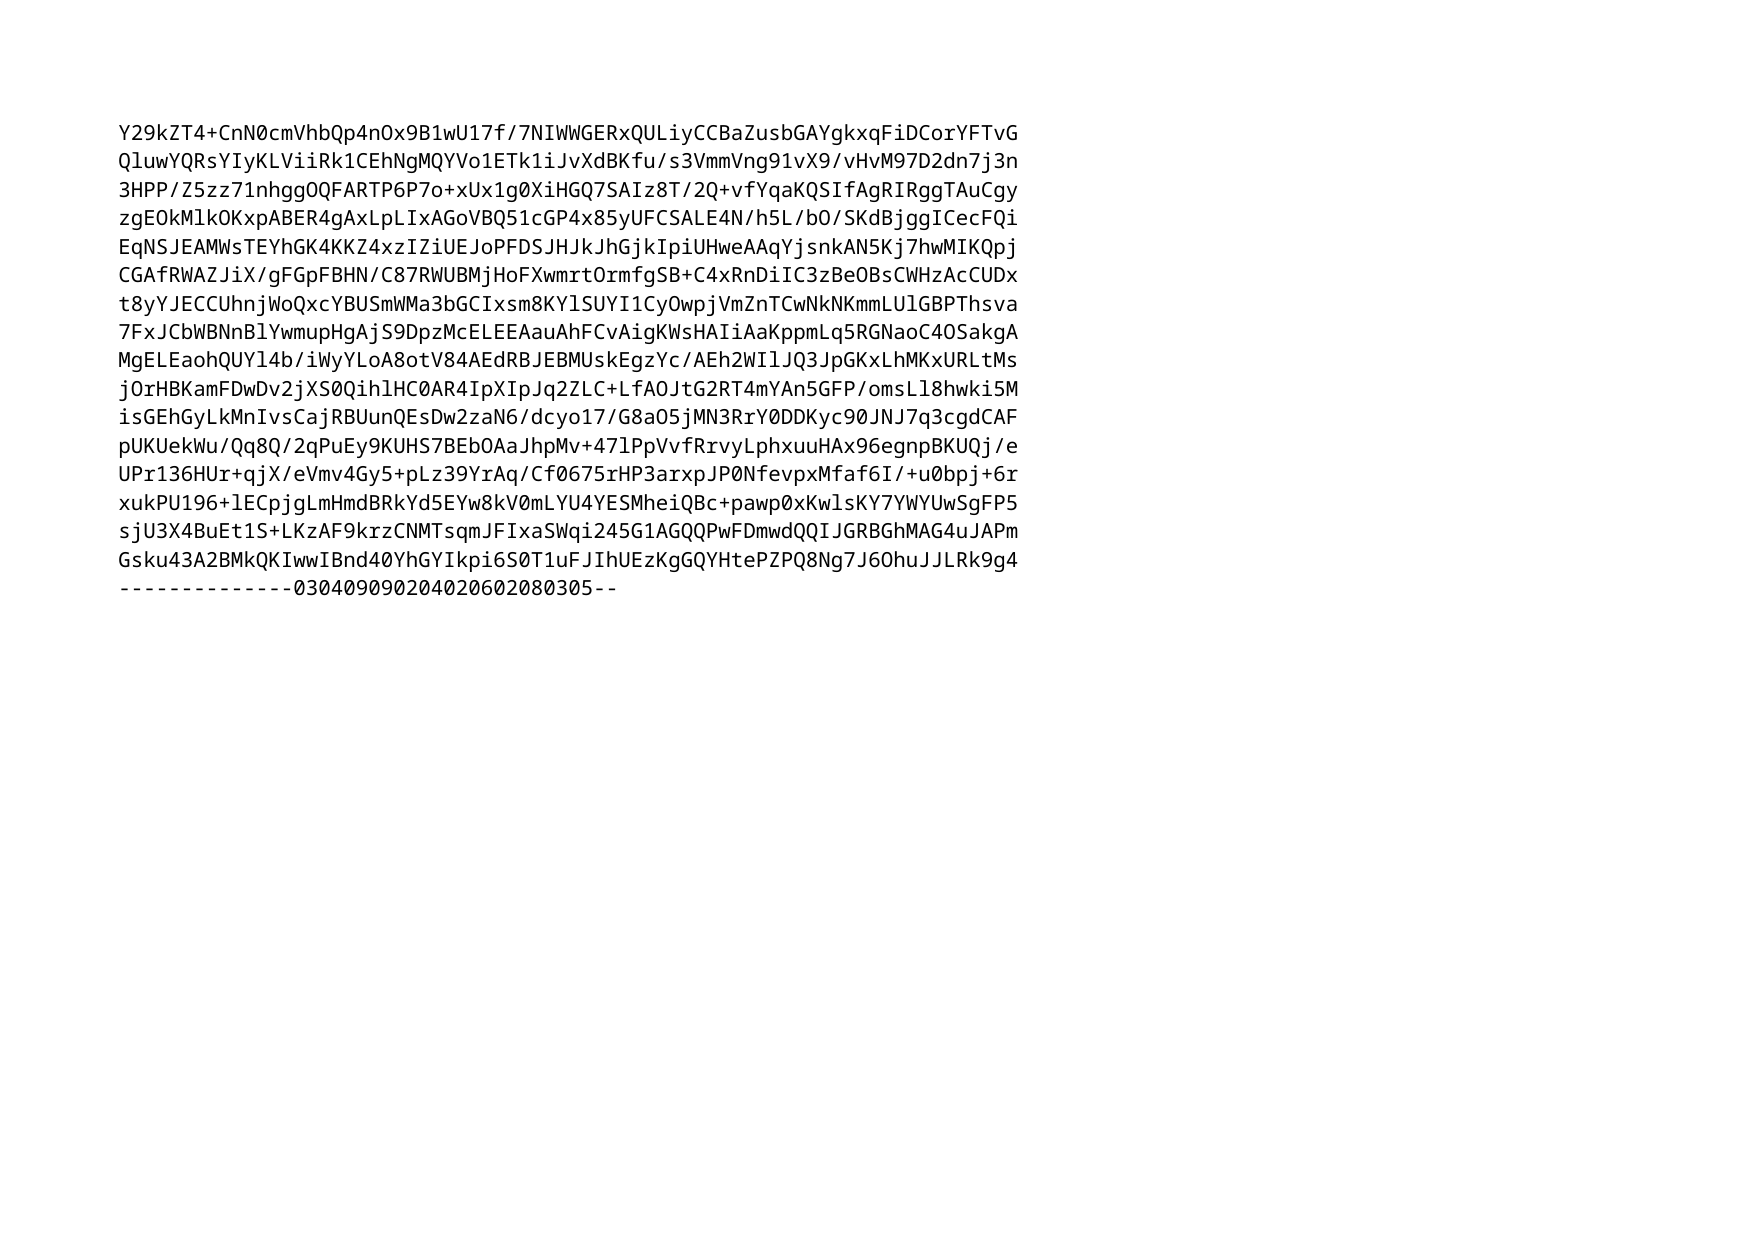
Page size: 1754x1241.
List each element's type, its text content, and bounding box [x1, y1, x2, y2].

text QluwYQRsYIyKLViiRk1CEhNgMQYVo1ETk1iJvXdBKfu/s3VmmVng91vX9/vHvM97D2dn7j3n [118, 147, 1636, 175]
text isGEhGyLkMnIvsCajRBUunQEsDw2zaN6/dcyo17/G8aO5jMN3RrY0DDKyc90JNJ7q3cgdCAF [118, 402, 1636, 431]
text zgEOkMlkOKxpABER4gAxLpLIxAGoVBQ51cGP4x85yUFCSALE4N/h5L/bO/SKdBjggICecFQi [118, 203, 1636, 232]
text MgELEaohQUYl4b/iWyYLoA8otV84AEdRBJEBMUskEgzYc/AEh2WIlJQ3JpGKxLhMKxURLtMs [118, 346, 1636, 374]
text Y29kZT4+CnN0cmVhbQp4nOx9B1wU17f/7NIWWGERxQULiyCCBaZusbGAYgkxqFiDCorYFTvG [118, 118, 1636, 147]
text CGAfRWAZJiX/gFGpFBHN/C87RWUBMjHoFXwmrtOrmfgSB+C4xRnDiIC3zBeOBsCWHzAcCUDx [118, 260, 1636, 289]
text --------------030409090204020602080305-- [118, 573, 1636, 602]
text 7FxJCbWBNnBlYwmupHgAjS9DpzMcELEEAauAhFCvAigKWsHAIiAaKppmLq5RGNaoC4OSakgA [118, 317, 1636, 346]
text xukPU196+lECpjgLmHmdBRkYd5EYw8kV0mLYU4YESMheiQBc+pawp0xKwlsKY7YWYUwSgFP5 [118, 488, 1636, 516]
text EqNSJEAMWsTEYhGK4KKZ4xzIZiUEJoPFDSJHJkJhGjkIpiUHweAAqYjsnkAN5Kj7hwMIKQpj [118, 232, 1636, 260]
text UPr136HUr+qjX/eVmv4Gy5+pLz39YrAq/Cf0675rHP3arxpJP0NfevpxMfaf6I/+u0bpj+6r [118, 459, 1636, 488]
text jOrHBKamFDwDv2jXS0QihlHC0AR4IpXIpJq2ZLC+LfAOJtG2RT4mYAn5GFP/omsLl8hwki5M [118, 374, 1636, 402]
text sjU3X4BuEt1S+LKzAF9krzCNMTsqmJFIxaSWqi245G1AGQQPwFDmwdQQIJGRBGhMAG4uJAPm [118, 516, 1636, 545]
text 3HPP/Z5zz71nhggOQFARTP6P7o+xUx1g0XiHGQ7SAIz8T/2Q+vfYqaKQSIfAgRIRggTAuCgy [118, 175, 1636, 203]
text Gsku43A2BMkQKIwwIBnd40YhGYIkpi6S0T1uFJIhUEzKgGQYHtePZPQ8Ng7J6OhuJJLRk9g4 [118, 545, 1636, 573]
text t8yYJECCUhnjWoQxcYBUSmWMa3bGCIxsm8KYlSUYI1CyOwpjVmZnTCwNkNKmmLUlGBPThsva [118, 289, 1636, 317]
text pUKUekWu/Qq8Q/2qPuEy9KUHS7BEbOAaJhpMv+47lPpVvfRrvyLphxuuHAx96egnpBKUQj/e [118, 431, 1636, 459]
